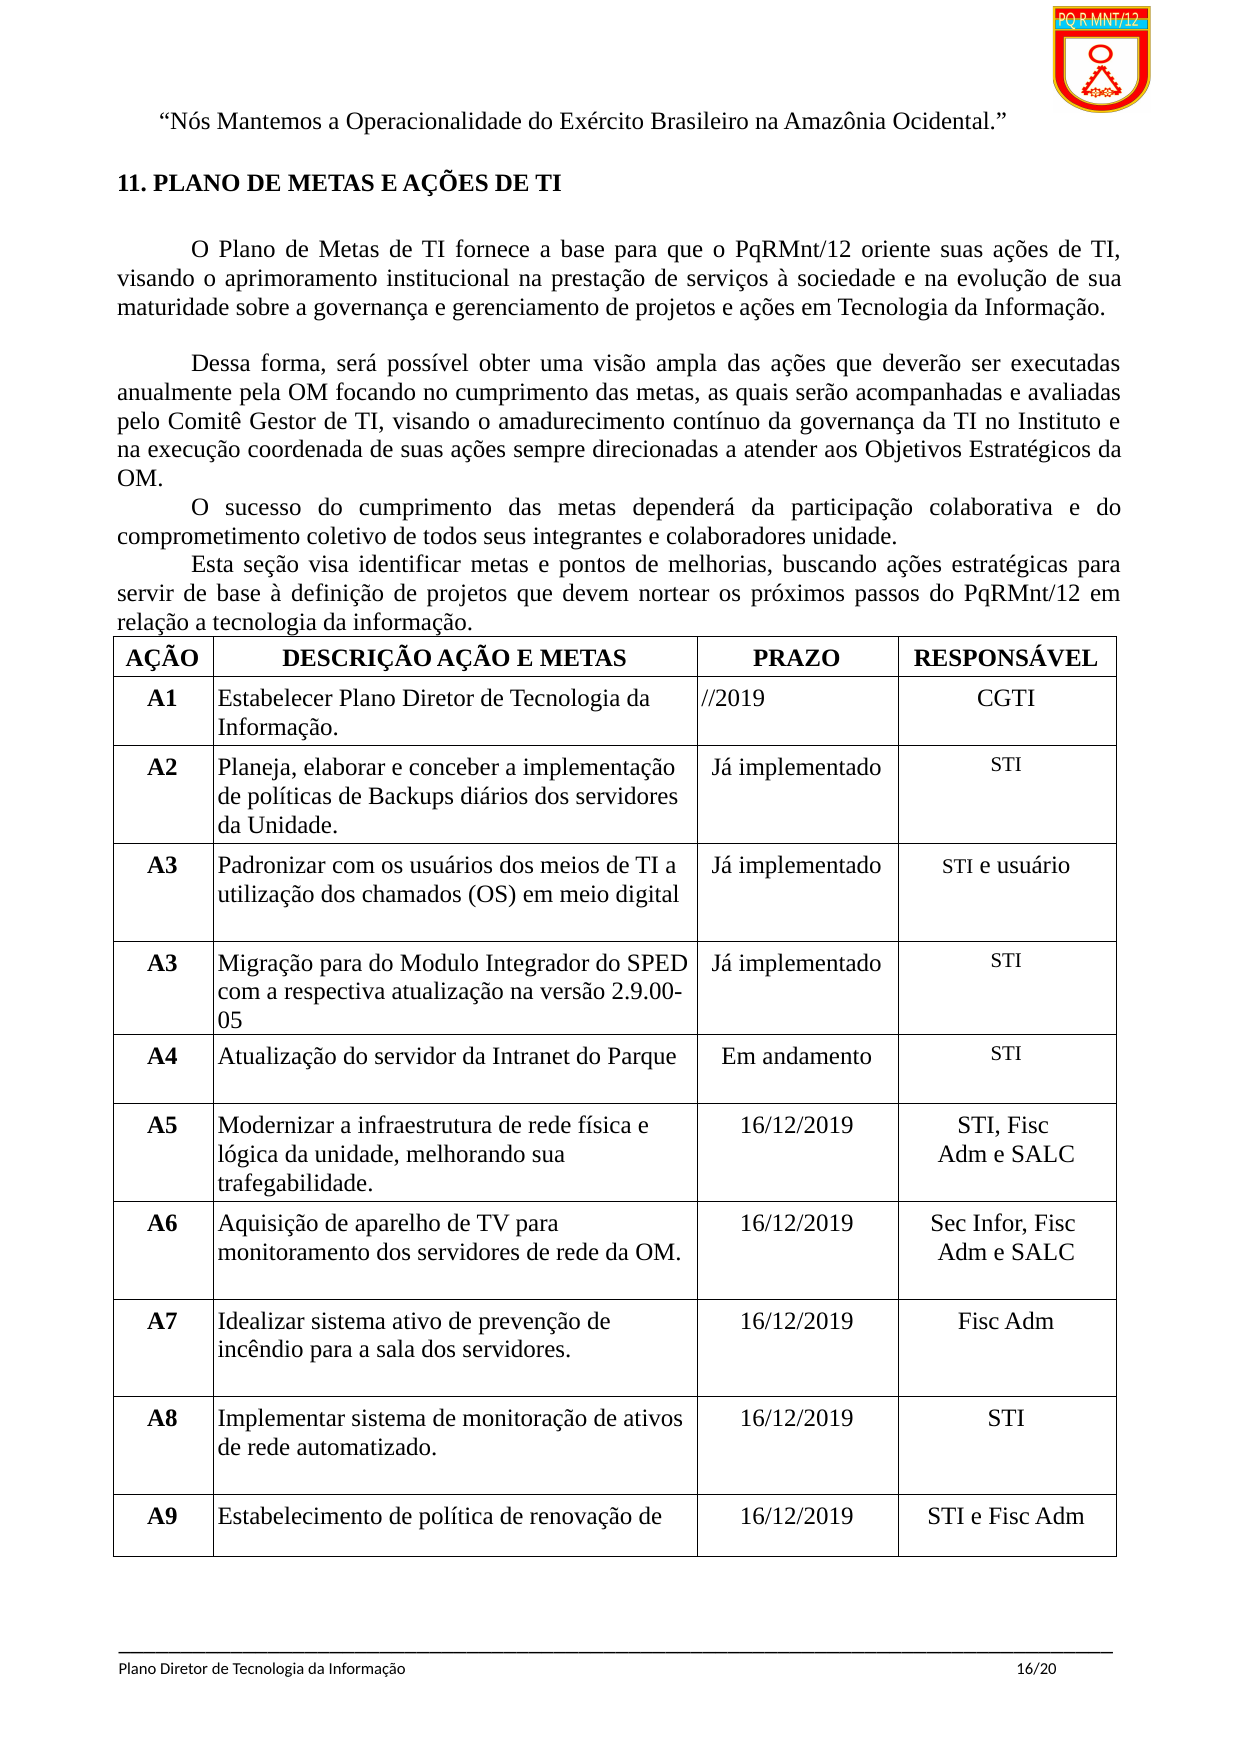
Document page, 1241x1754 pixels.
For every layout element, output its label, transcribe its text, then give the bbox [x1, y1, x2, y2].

table_cell STI [899, 942, 1116, 1034]
table_cell Atualização do servidor da Intranet do Parque [214, 1035, 697, 1103]
table_cell Implementar sistema de monitoração de ativos de rede automatizado. [214, 1397, 697, 1494]
table_cell A1 [114, 677, 213, 745]
table_cell A3 [114, 844, 213, 941]
table_cell A4 [114, 1035, 213, 1103]
subtitle 11. PLANO DE METAS E AÇÕES DE TI [117, 168, 1123, 196]
table_cell 16/12/2019 [698, 1397, 898, 1494]
table_cell STI [899, 1397, 1116, 1494]
table_cell Aquisição de aparelho de TV para monitoramento dos servidores de rede da OM. [214, 1202, 697, 1298]
table_cell Migração para do Modulo Integrador do SPED com a respectiva atualização na versão 2.9.00-05 [214, 942, 697, 1034]
picture [1052, 6, 1151, 113]
table_cell STI [899, 746, 1116, 843]
table_cell Modernizar a infraestrutura de rede física e lógica da unidade, melhorando sua trafegabilidade. [214, 1104, 697, 1201]
table_cell 16/12/2019 [698, 1495, 898, 1556]
table_cell A9 [114, 1495, 213, 1556]
table_cell A6 [114, 1202, 213, 1298]
table_cell STI e usuário [899, 844, 1116, 941]
table_cell 16/12/2019 [698, 1202, 898, 1298]
table_cell CGTI [899, 677, 1116, 745]
table_cell Em andamento [698, 1035, 898, 1103]
table_header DESCRIÇÃO AÇÃO E METAS [214, 637, 697, 676]
table_cell Fisc Adm [899, 1300, 1116, 1396]
table_cell Sec Infor, Fisc Adm e SALC [899, 1202, 1116, 1298]
table_cell 16/12/2019 [698, 1104, 898, 1201]
text O sucesso do cumprimento das metas dependerá da participação colaborativa e do comprometimento coletivo de todos seus integrantes e colaboradores unidade. [117, 492, 1122, 549]
table_cell Planeja, elaborar e conceber a implementação de políticas de Backups diários dos servidores da Unidade. [214, 746, 697, 843]
table_cell Já implementado [698, 746, 898, 843]
table_header RESPONSÁVEL [899, 637, 1116, 676]
table_cell Já implementado [698, 942, 898, 1034]
table_cell Já implementado [698, 844, 898, 941]
table_header PRAZO [698, 637, 898, 676]
table_header AÇÃO [114, 637, 213, 676]
text Esta seção visa identificar metas e pontos de melhorias, buscando ações estratégicas para servir de base à definição de projetos que devem nortear os próximos passos do PqRMnt/12 em relação a tecnologia da informação. [117, 549, 1122, 636]
table_cell Estabelecer Plano Diretor de Tecnologia da Informação. [214, 677, 697, 745]
table_cell STI [899, 1035, 1116, 1103]
table_cell STI, Fisc Adm e SALC [899, 1104, 1116, 1201]
text Dessa forma, será possível obter uma visão ampla das ações que deverão ser executadas anualmente pela OM focando no cumprimento das metas, as quais serão acompanhadas e avaliadas pelo Comitê Gestor de TI, visando o amadurecimento contínuo da governança da TI no Instituto e na execução coordenada de suas ações sempre direcionadas a atender aos Objetivos Estratégicos da OM. [117, 348, 1122, 492]
table_cell 16/12/2019 [698, 1300, 898, 1396]
table_cell Padronizar com os usuários dos meios de TI a utilização dos chamados (OS) em meio digital [214, 844, 697, 941]
table_cell Estabelecimento de política de renovação de [214, 1495, 697, 1556]
table_cell Idealizar sistema ativo de prevenção de incêndio para a sala dos servidores. [214, 1300, 697, 1396]
table_cell A7 [114, 1300, 213, 1396]
text O Plano de Metas de TI fornece a base para que o PqRMnt/12 oriente suas ações de TI, visando o aprimoramento institucional na prestação de serviços à sociedade e na evolução de sua maturidade sobre a governança e gerenciamento de projetos e ações em Tecnologia da Informação. [117, 234, 1122, 321]
table_cell //2019 [698, 677, 898, 745]
table_cell A5 [114, 1104, 213, 1201]
table_cell A8 [114, 1397, 213, 1494]
table_cell STI e Fisc Adm [899, 1495, 1116, 1556]
table_cell A3 [114, 942, 213, 1034]
table_cell A2 [114, 746, 213, 843]
